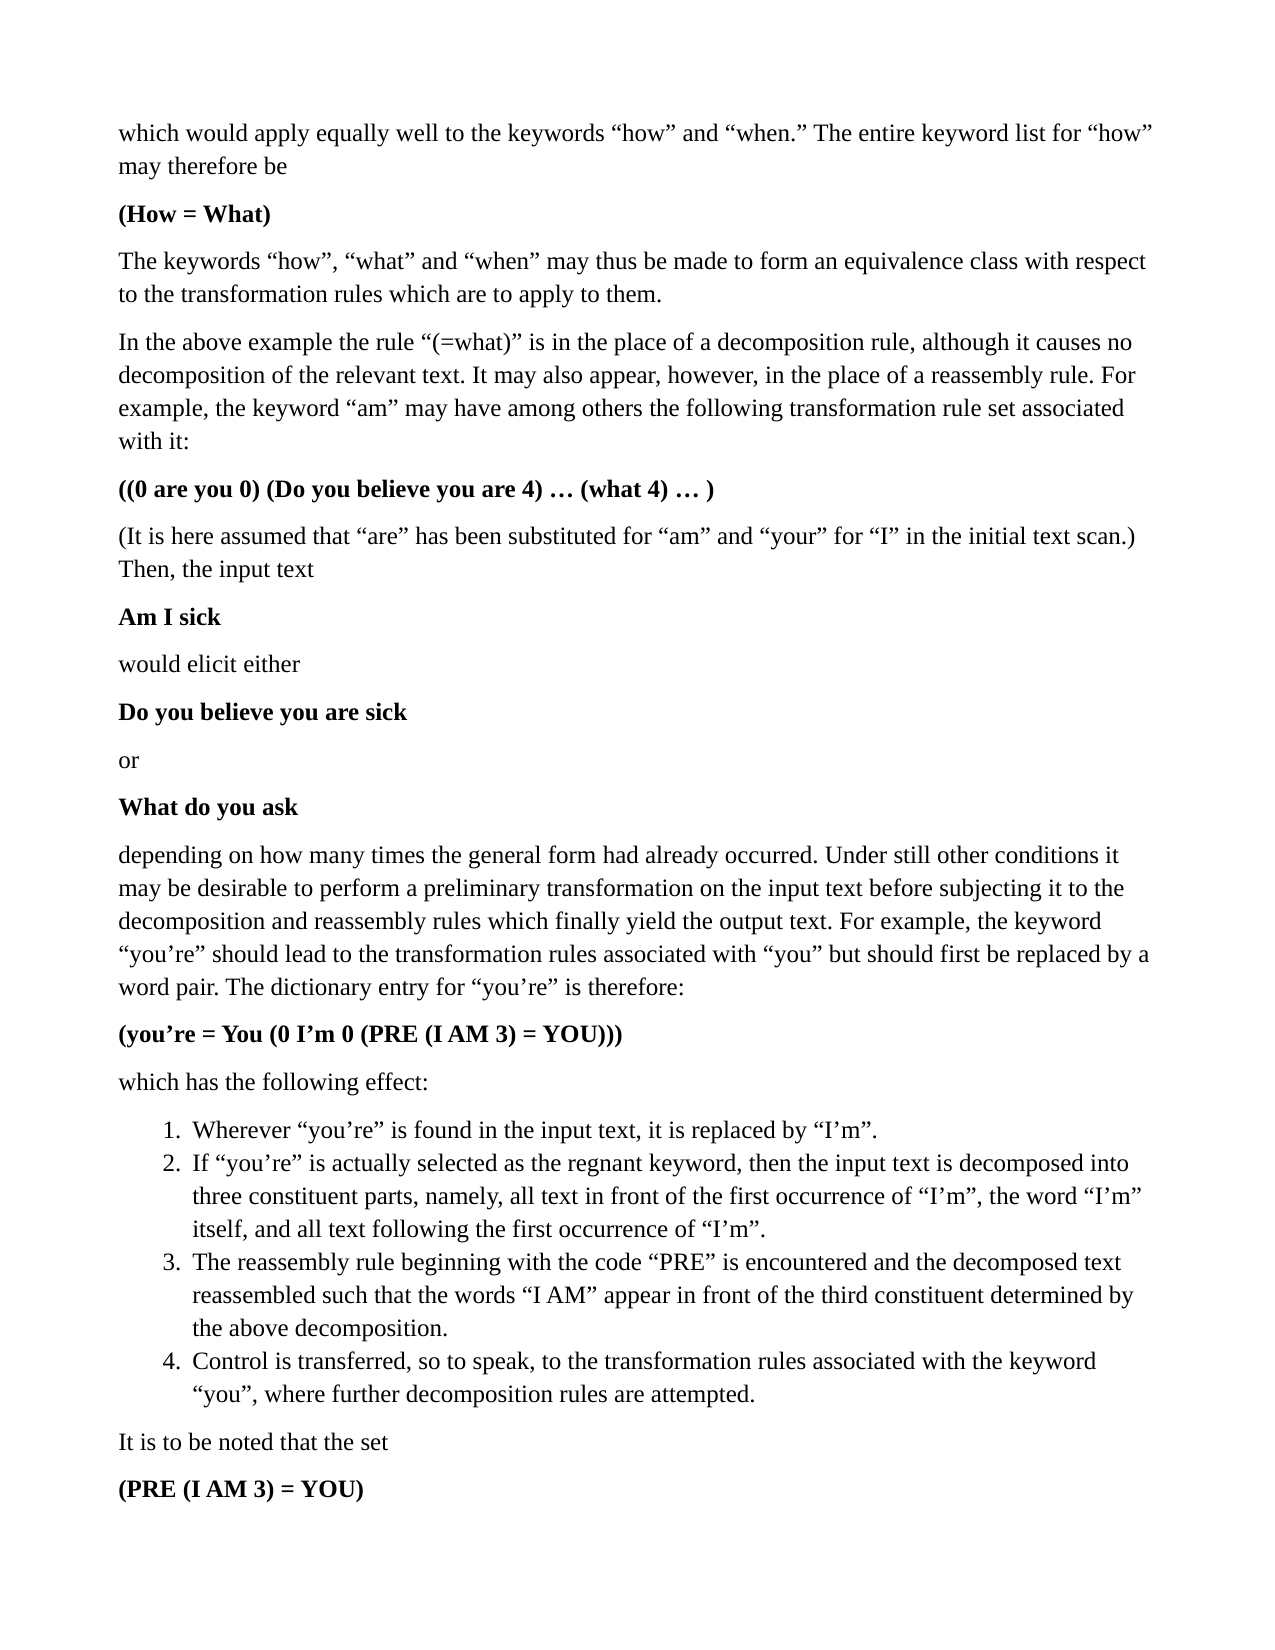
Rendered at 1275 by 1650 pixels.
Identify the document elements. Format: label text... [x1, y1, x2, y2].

list Control is transferred, so to speak, to the transformation rules associated with the keyword “you”, where further decomposition rules are attempted. [162, 1346, 1157, 1408]
text depending on how many times the general form had already occurred. Under still other conditions it may be desirable to perform a preliminary transformation on the input text before subjecting it to the decomposition and reassembly rules which finally yield the output text. For example, the keyword “you’re” should lead to the transformation rules associated with “you” but should first be replaced by a word pair. The dictionary entry for “you’re” is therefore: [118, 840, 1157, 1001]
text What do you ask [118, 792, 1157, 821]
list The reassembly rule beginning with the code “PRE” is encountered and the decomposed text reassembled such that the words “I AM” appear in front of the third constituent determined by the above decomposition. [162, 1247, 1157, 1342]
text (you’re = You (0 I’m 0 (PRE (I AM 3) = YOU))) [118, 1019, 1157, 1048]
list If “you’re” is actually selected as the regnant keyword, then the input text is decomposed into three constituent parts, namely, all text in front of the first occurrence of “I’m”, the word “I’m” itself, and all text following the first occurrence of “I’m”. [162, 1148, 1157, 1243]
text Do you believe you are sick [118, 697, 1157, 726]
text which would apply equally well to the keywords “how” and “when.” The entire keyword list for “how” may therefore be [118, 118, 1157, 180]
text would elicit either [118, 649, 1157, 678]
text (It is here assumed that “are” has been substituted for “am” and “your” for “I” in the initial text scan.) Then, the input text [118, 521, 1157, 583]
text The keywords “how”, “what” and “when” may thus be made to form an equivalence class with respect to the transformation rules which are to apply to them. [118, 246, 1157, 308]
text (PRE (I AM 3) = YOU) [118, 1474, 1157, 1503]
text In the above example the rule “(=what)” is in the place of a decomposition rule, although it causes no decomposition of the relevant text. It may also appear, however, in the place of a reassembly rule. For example, the keyword “am” may have among others the following transformation rule set associated with it: [118, 327, 1157, 455]
text or [118, 745, 1157, 773]
text Am I sick [118, 602, 1157, 631]
text (How = What) [118, 199, 1157, 227]
list Wherever “you’re” is found in the input text, it is replaced by “I’m”. [162, 1115, 1157, 1143]
text It is to be noted that the set [118, 1427, 1157, 1455]
text which has the following effect: [118, 1067, 1157, 1096]
text ((0 are you 0) (Do you believe you are 4) … (what 4) … ) [118, 474, 1157, 502]
